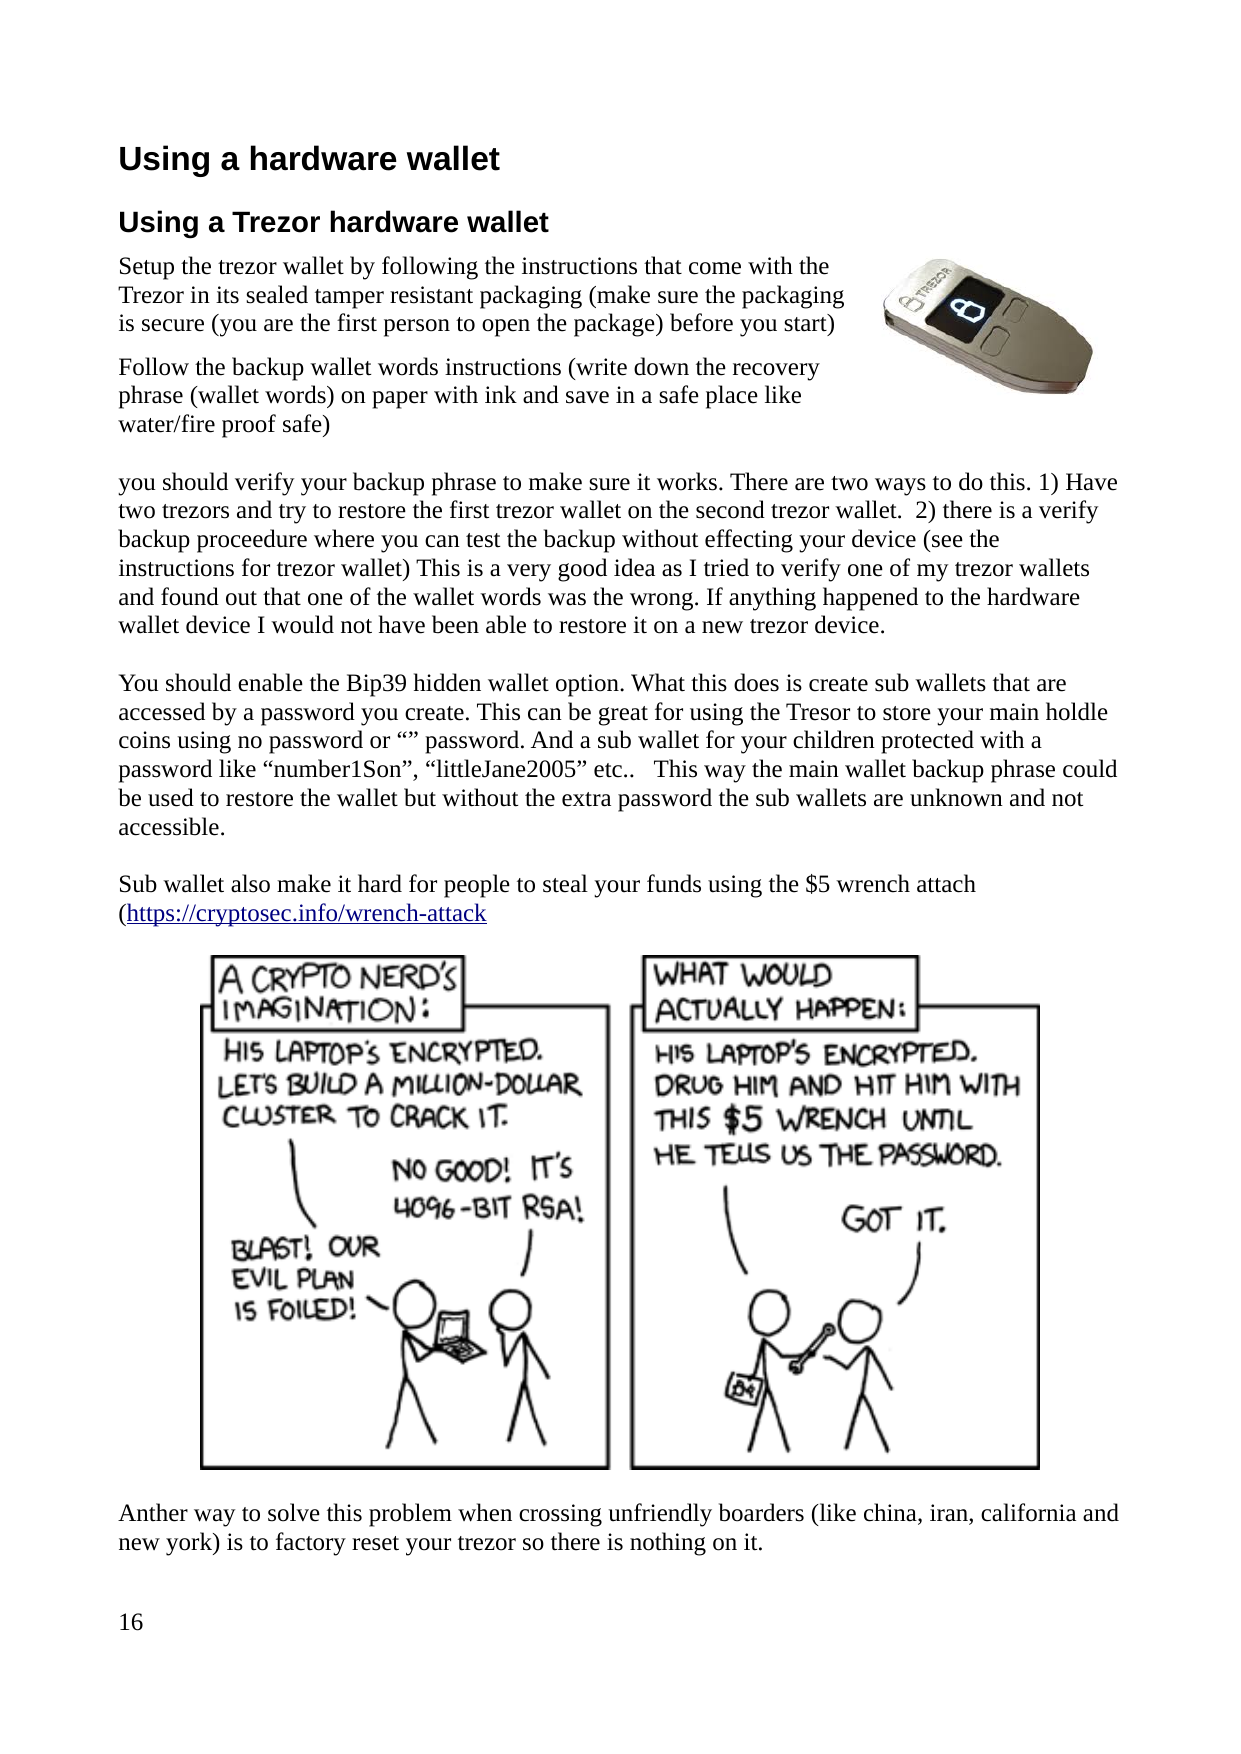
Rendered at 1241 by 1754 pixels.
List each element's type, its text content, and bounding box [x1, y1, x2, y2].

subtitle Using a Trezor hardware wallet [118, 205, 1122, 238]
text Setup the trezor wallet by following the instructions that come with the Trezor in its sealed tamper resistant packaging (make sure the packaging is secure (you are the first person to open the package) before you start) [118, 251, 852, 337]
picture [852, 251, 1123, 402]
text Sub wallet also make it hard for people to steal your funds using the $5 wrench attach (https://cryptosec.info/wrench-attack [118, 869, 1122, 927]
text Anther way to solve this problem when crossing unfriendly boarders (like china, iran, california and new york) is to factory reset your trezor so there is nothing on it. [118, 1498, 1122, 1555]
subtitle Using a hardware wallet [118, 139, 1122, 178]
text You should enable the Bip39 hidden wallet option. What this does is create sub wallets that are accessed by a password you create. This can be great for using the Tresor to store your main holdle coins using no password or “” password. And a sub wallet for your children protected with a password like “number1Son”, “littleJane2005” etc.. This way the main wallet backup phrase could be used to restore the wallet but without the extra password the sub wallets are unknown and not accessible. [118, 668, 1122, 841]
text Follow the backup wallet words instructions (write down the recovery phrase (wallet words) on paper with ink and save in a safe place like water/fire proof safe) [118, 352, 1122, 438]
picture [200, 955, 1040, 1470]
text you should verify your backup phrase to make sure it works. There are two ways to do this. 1) Have two trezors and try to restore the first trezor wallet on the second trezor wallet. 2) there is a verify backup proceedure where you can test the backup without effecting your device (see the instructions for trezor wallet) This is a very good idea as I tried to verify one of my trezor wallets and found out that one of the wallet words was the wrong. If anything happened to the hardware wallet device I would not have been able to restore it on a new trezor device. [118, 467, 1122, 639]
